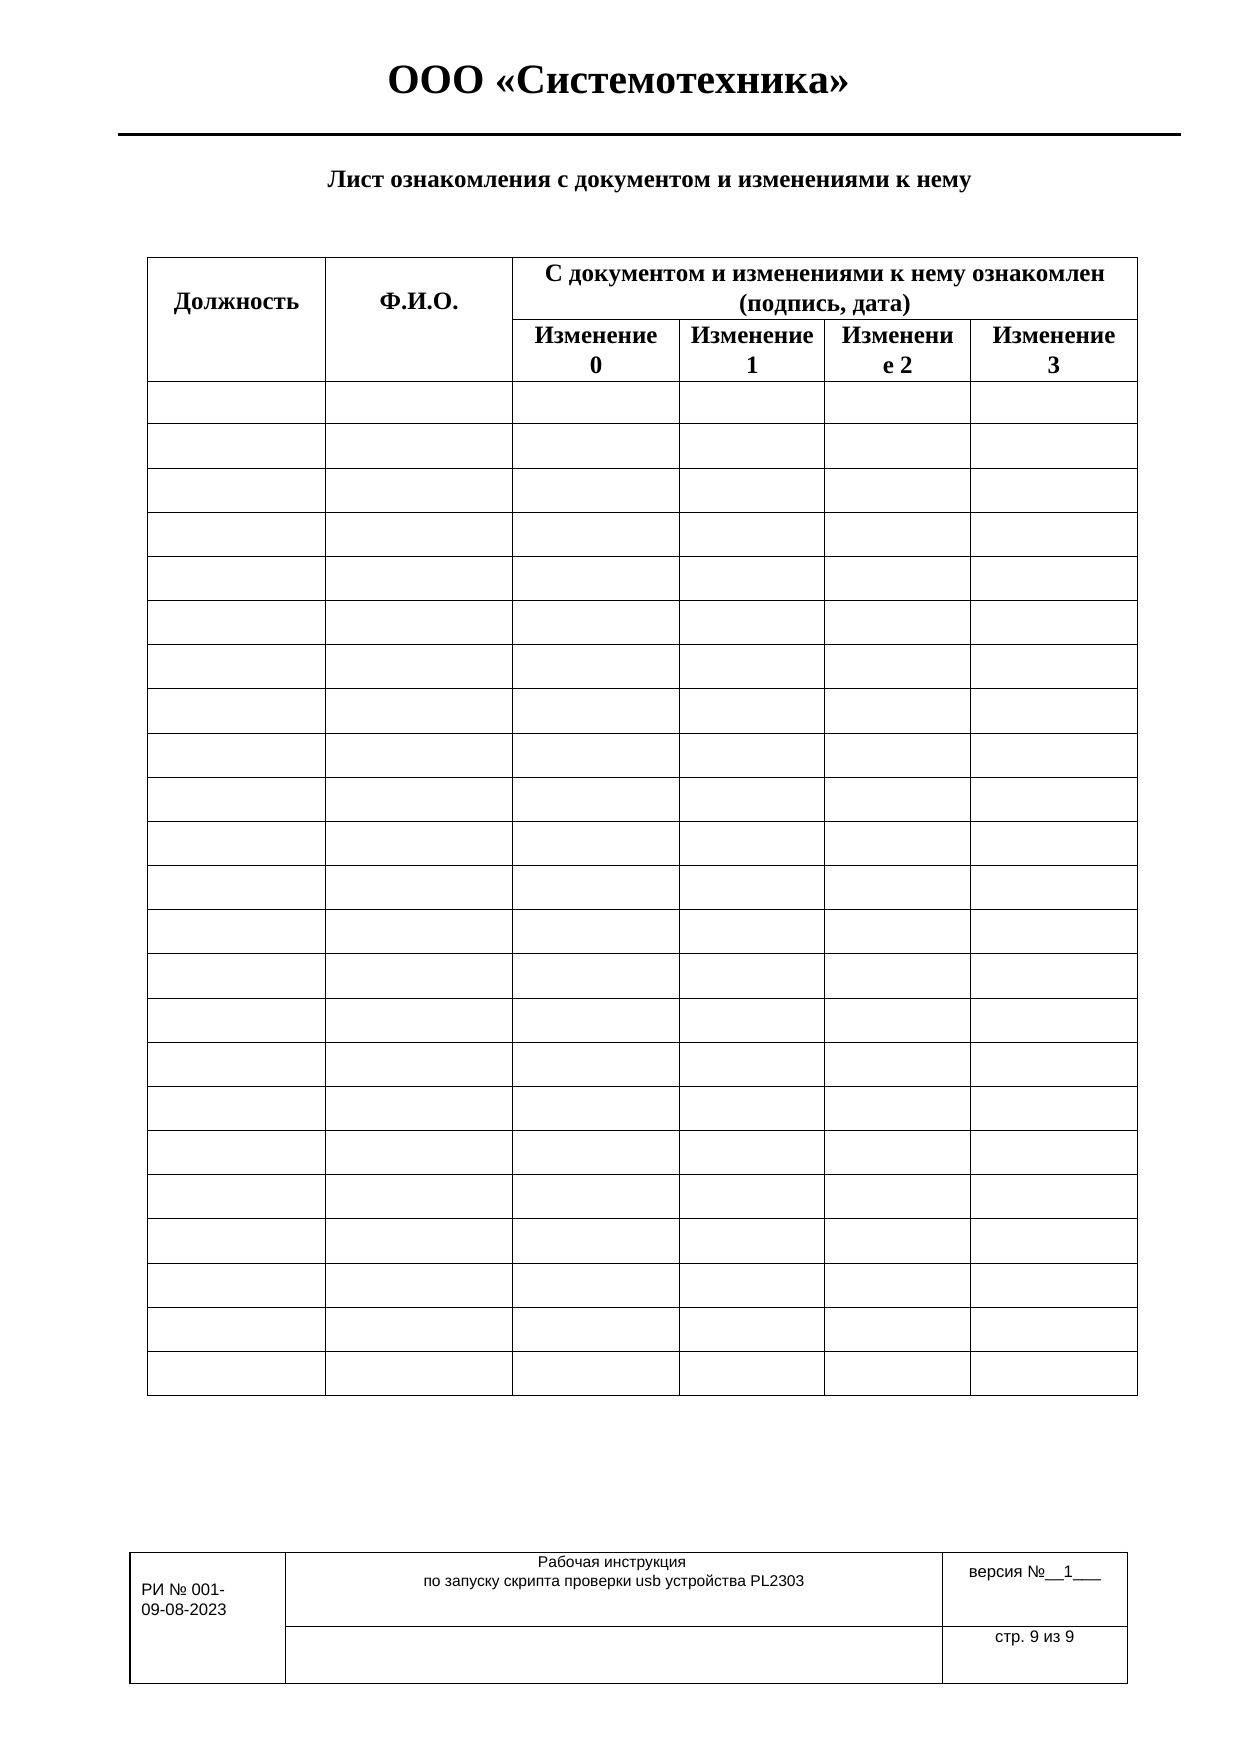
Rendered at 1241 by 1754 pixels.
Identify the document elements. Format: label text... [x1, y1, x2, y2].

table_cell [971, 424, 1137, 467]
table_cell [148, 1352, 325, 1395]
table_cell [825, 601, 970, 644]
table_cell [148, 999, 325, 1042]
table_cell [971, 866, 1137, 909]
table_cell [971, 1131, 1137, 1174]
table_cell [148, 1219, 325, 1262]
table_cell [513, 910, 679, 953]
table_cell [825, 1219, 970, 1262]
table_cell [825, 1087, 970, 1130]
table_cell [326, 424, 512, 467]
table_cell [825, 910, 970, 953]
table_cell [971, 1352, 1137, 1395]
table_cell [148, 866, 325, 909]
table_cell [513, 1308, 679, 1351]
table_cell [680, 1175, 824, 1218]
table_cell [326, 601, 512, 644]
table_cell [148, 1087, 325, 1130]
table_cell [971, 689, 1137, 732]
table_cell [971, 1087, 1137, 1130]
table_cell [680, 645, 824, 688]
table_cell [680, 1219, 824, 1262]
table_cell [148, 778, 325, 821]
table_cell [971, 645, 1137, 688]
table_cell [825, 1308, 970, 1351]
table_cell [825, 469, 970, 512]
table_cell [148, 424, 325, 467]
table_cell [680, 822, 824, 865]
table_cell [971, 1175, 1137, 1218]
table_cell [825, 1043, 970, 1086]
table_cell [326, 910, 512, 953]
table_cell [326, 1087, 512, 1130]
table_cell [326, 954, 512, 997]
table_cell [971, 382, 1137, 423]
table_cell [971, 1264, 1137, 1307]
text Лист ознакомления с документом и изменениями к нему [118, 164, 1181, 192]
table_cell [971, 557, 1137, 600]
table_cell [825, 645, 970, 688]
table_cell [971, 469, 1137, 512]
table_cell [825, 689, 970, 732]
table_cell [326, 822, 512, 865]
table_cell [326, 1131, 512, 1174]
table_cell [513, 734, 679, 777]
table_cell [326, 557, 512, 600]
table_cell [513, 689, 679, 732]
table_cell [513, 557, 679, 600]
table_cell [148, 469, 325, 512]
table_cell [825, 513, 970, 556]
table_cell [326, 1308, 512, 1351]
table_cell [825, 1264, 970, 1307]
table_header Должность [148, 258, 325, 381]
table_cell [971, 822, 1137, 865]
table_cell [680, 469, 824, 512]
table_cell [326, 1352, 512, 1395]
table_cell [513, 778, 679, 821]
table_cell [825, 822, 970, 865]
table_cell [326, 469, 512, 512]
table_cell [513, 645, 679, 688]
table_cell [680, 778, 824, 821]
table_cell [148, 557, 325, 600]
table_cell [971, 910, 1137, 953]
table_cell [680, 954, 824, 997]
table_cell [971, 778, 1137, 821]
table_cell [513, 1175, 679, 1218]
table_cell Изменение 3 [971, 320, 1137, 381]
table_cell [971, 999, 1137, 1042]
table_cell [326, 1264, 512, 1307]
table_cell [326, 645, 512, 688]
table_cell [680, 999, 824, 1042]
table_cell Изменение 1 [680, 320, 824, 381]
table_cell [148, 1043, 325, 1086]
table_cell [971, 734, 1137, 777]
table_cell [513, 601, 679, 644]
table_cell [148, 645, 325, 688]
table_cell [680, 513, 824, 556]
table_cell [513, 1352, 679, 1395]
table_cell [971, 954, 1137, 997]
table_cell [680, 910, 824, 953]
table_cell [513, 424, 679, 467]
table_cell [513, 382, 679, 423]
table_cell [971, 601, 1137, 644]
table_cell [513, 1087, 679, 1130]
table_cell [825, 1131, 970, 1174]
table_cell [971, 513, 1137, 556]
table_cell [148, 1308, 325, 1351]
table_cell [148, 734, 325, 777]
table_cell [148, 954, 325, 997]
table_cell [513, 1131, 679, 1174]
table_cell Изменение 2 [825, 320, 970, 381]
table_cell [148, 1264, 325, 1307]
table_cell [513, 1264, 679, 1307]
table_cell [326, 1219, 512, 1262]
table_cell [148, 382, 325, 423]
table_cell [680, 424, 824, 467]
table_cell [680, 734, 824, 777]
table_cell [825, 866, 970, 909]
table_cell [148, 1175, 325, 1218]
table_cell [680, 1087, 824, 1130]
table_cell [513, 822, 679, 865]
table_cell [513, 954, 679, 997]
table_cell [326, 778, 512, 821]
table_cell [680, 601, 824, 644]
table_cell [513, 999, 679, 1042]
table_cell [326, 1175, 512, 1218]
table_cell [148, 513, 325, 556]
table_cell [680, 557, 824, 600]
table_cell [680, 1264, 824, 1307]
table_cell [825, 954, 970, 997]
table_cell [971, 1219, 1137, 1262]
table_cell Изменение 0 [513, 320, 679, 381]
table_cell [326, 513, 512, 556]
table_cell [326, 1043, 512, 1086]
table_cell [326, 382, 512, 423]
table_cell [513, 513, 679, 556]
table_cell [825, 1175, 970, 1218]
table_cell [825, 999, 970, 1042]
table_cell [148, 601, 325, 644]
table_cell [513, 866, 679, 909]
table_cell [971, 1308, 1137, 1351]
table_cell [513, 469, 679, 512]
table_cell [680, 689, 824, 732]
table_cell [326, 999, 512, 1042]
table_cell [326, 866, 512, 909]
table_cell [513, 1043, 679, 1086]
table_header Ф.И.О. [326, 258, 512, 381]
table_cell [825, 1352, 970, 1395]
table_cell [680, 1043, 824, 1086]
table_cell [680, 1308, 824, 1351]
table_cell [825, 778, 970, 821]
table_cell [326, 689, 512, 732]
table_cell [971, 1043, 1137, 1086]
table_cell [680, 382, 824, 423]
table_cell [825, 382, 970, 423]
table_cell [148, 1131, 325, 1174]
table_cell [148, 910, 325, 953]
table_cell [825, 557, 970, 600]
table_header С документом и изменениями к нему ознакомлен (подпись, дата) [513, 258, 1137, 319]
table_cell [680, 1131, 824, 1174]
table_cell [148, 689, 325, 732]
table_cell [825, 734, 970, 777]
table_cell [148, 822, 325, 865]
table_cell [825, 424, 970, 467]
table_cell [513, 1219, 679, 1262]
table_cell [326, 734, 512, 777]
table_cell [680, 866, 824, 909]
table_cell [680, 1352, 824, 1395]
